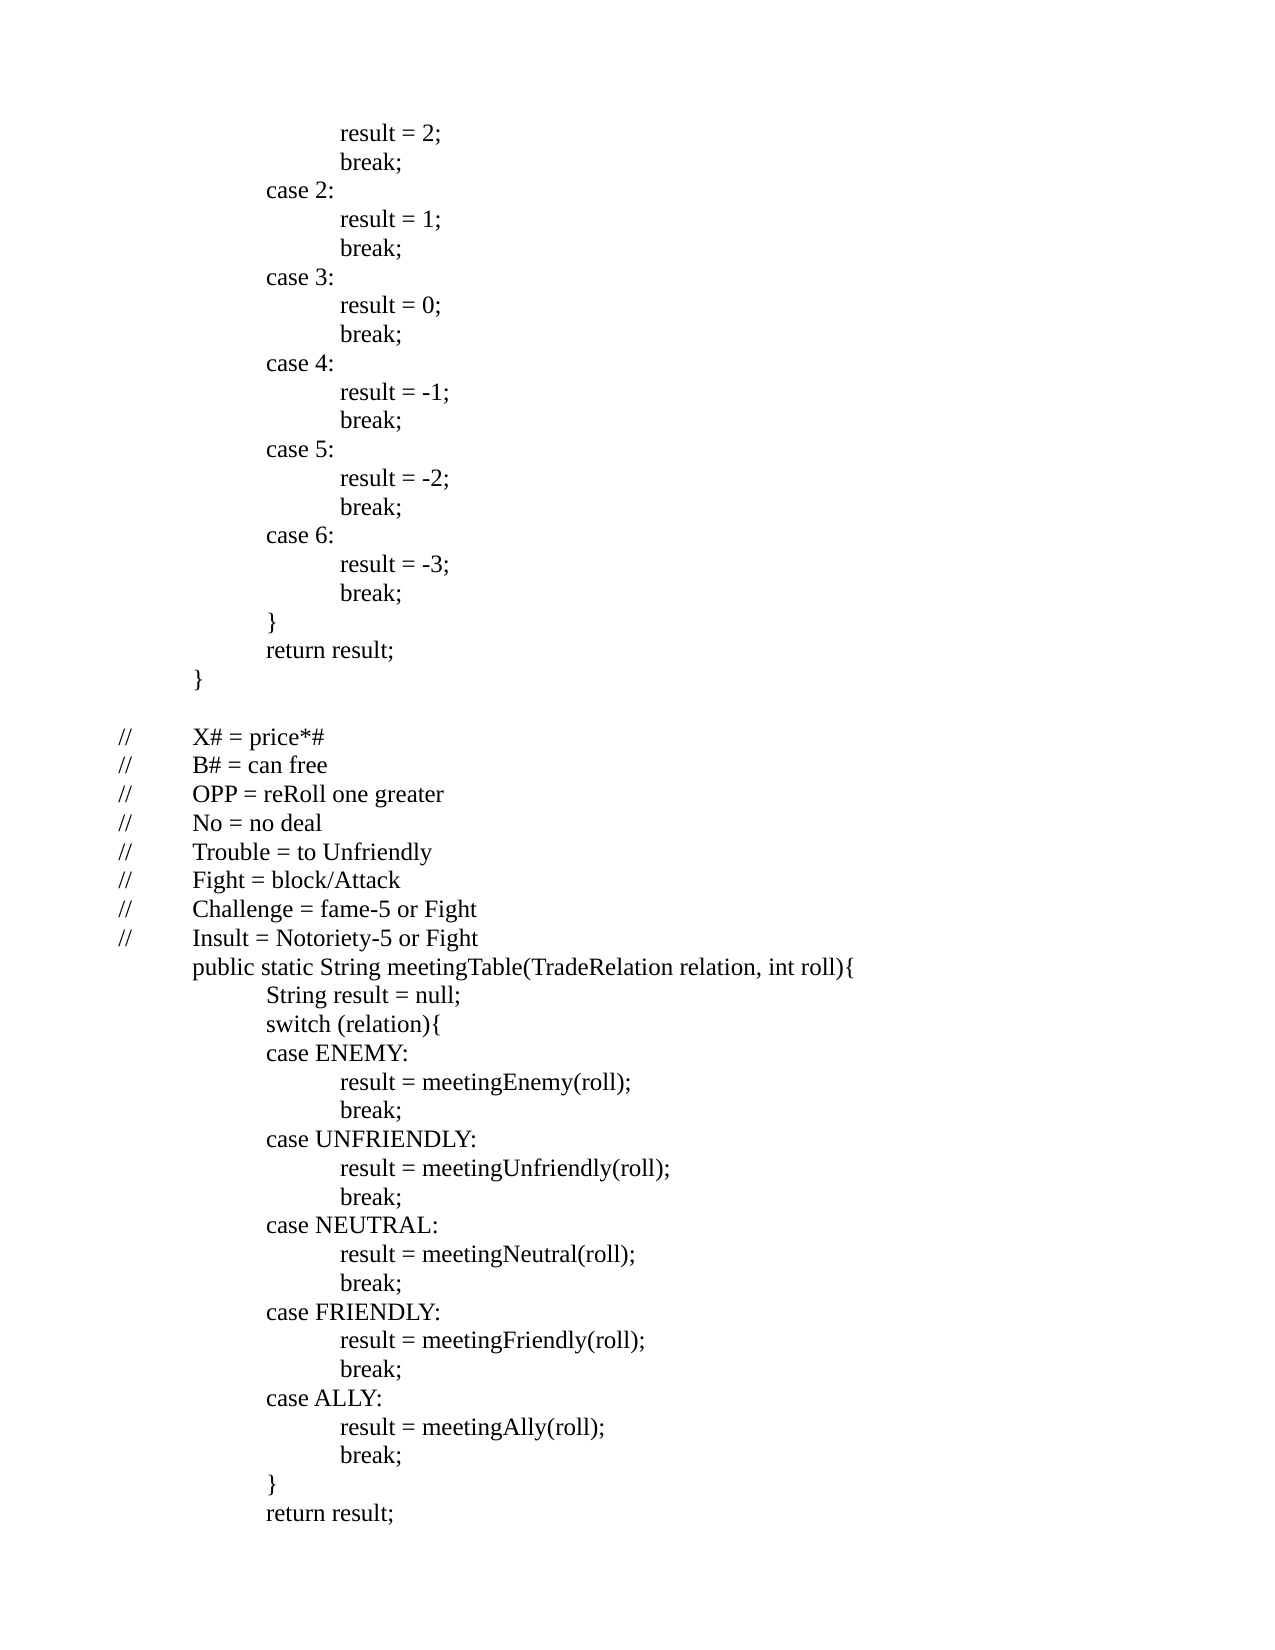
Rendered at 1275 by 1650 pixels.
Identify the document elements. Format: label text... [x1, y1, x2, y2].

text break; [118, 147, 1157, 176]
text // OPP = reRoll one greater [118, 779, 1157, 808]
text String result = null; [118, 981, 1157, 1009]
text case 6: [118, 521, 1157, 549]
text case FRIENDLY: [118, 1297, 1157, 1326]
text // Trouble = to Unfriendly [118, 837, 1157, 866]
text switch (relation){ [118, 1009, 1157, 1038]
text // B# = can free [118, 751, 1157, 779]
text break; [118, 1096, 1157, 1124]
text result = -2; [118, 463, 1157, 492]
text } [118, 1469, 1157, 1498]
text result = -1; [118, 377, 1157, 406]
text result = 0; [118, 291, 1157, 319]
text // No = no deal [118, 808, 1157, 837]
text case ENEMY: [118, 1038, 1157, 1067]
text break; [118, 1354, 1157, 1383]
text case 3: [118, 262, 1157, 291]
text return result; [118, 636, 1157, 664]
text break; [118, 578, 1157, 607]
text result = meetingEnemy(roll); [118, 1067, 1157, 1096]
text case UNFRIENDLY: [118, 1124, 1157, 1153]
text } [118, 607, 1157, 636]
text break; [118, 1441, 1157, 1469]
text case 5: [118, 434, 1157, 463]
text result = meetingAlly(roll); [118, 1412, 1157, 1441]
text result = meetingFriendly(roll); [118, 1326, 1157, 1354]
text break; [118, 319, 1157, 348]
text // Fight = block/Attack [118, 866, 1157, 894]
text case 2: [118, 176, 1157, 204]
text case ALLY: [118, 1383, 1157, 1412]
text result = meetingNeutral(roll); [118, 1239, 1157, 1268]
text break; [118, 492, 1157, 521]
text // X# = price*# [118, 722, 1157, 751]
text // Insult = Notoriety-5 or Fight [118, 923, 1157, 952]
text public static String meetingTable(TradeRelation relation, int roll){ [118, 952, 1157, 981]
text result = 2; [118, 118, 1157, 147]
text } [118, 664, 1157, 693]
text case NEUTRAL: [118, 1211, 1157, 1239]
text return result; [118, 1498, 1157, 1527]
text result = 1; [118, 204, 1157, 233]
text break; [118, 406, 1157, 434]
text // Challenge = fame-5 or Fight [118, 894, 1157, 923]
text result = meetingUnfriendly(roll); [118, 1153, 1157, 1182]
text result = -3; [118, 549, 1157, 578]
text case 4: [118, 348, 1157, 377]
text break; [118, 1182, 1157, 1211]
text break; [118, 233, 1157, 262]
text break; [118, 1268, 1157, 1297]
